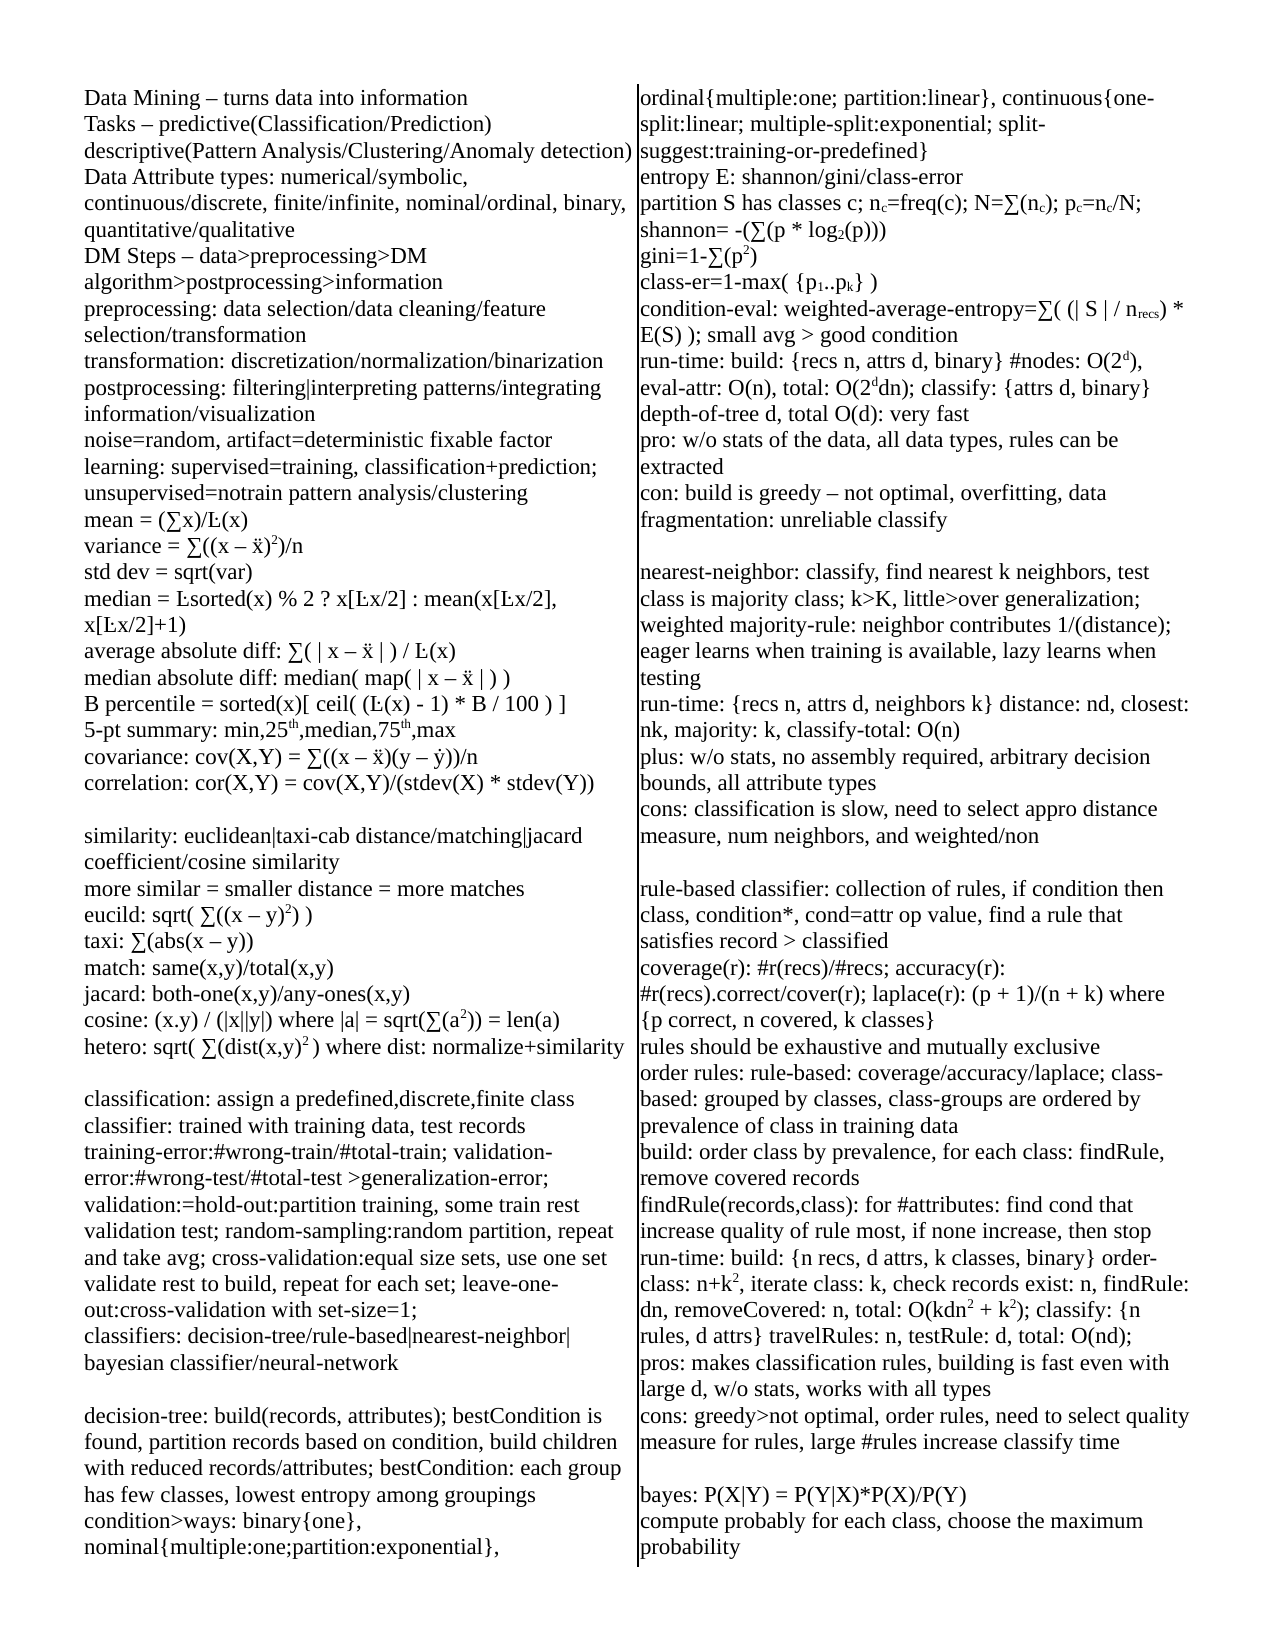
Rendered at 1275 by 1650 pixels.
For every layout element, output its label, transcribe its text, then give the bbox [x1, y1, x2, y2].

text hetero: sqrt( ∑(dist(x,y)2 ) where dist: normalize+similarity [84, 1033, 635, 1059]
text condition>ways: binary{one}, nominal{multiple:one;partition:exponential}, [84, 1507, 635, 1560]
text correlation: cor(X,Y) = cov(X,Y)/(stdev(X) * stdev(Y)) [84, 769, 635, 796]
text rules should be exhaustive and mutually exclusive [640, 1033, 1191, 1059]
text ordinal{multiple:one; partition:linear}, continuous{one-split:linear; multiple-split:exponential; split-suggest:training-or-predefined} [640, 84, 1191, 163]
text order rules: rule-based: coverage/accuracy/laplace; class-based: grouped by classes, class-groups are ordered by prevalence of class in training data [640, 1059, 1191, 1138]
text classifier: trained with training data, test records [84, 1112, 635, 1138]
text cosine: (x.y) / (|x||y|) where |a| = sqrt(∑(a2)) = len(a) [84, 1006, 635, 1033]
text Data Attribute types: numerical/symbolic, continuous/discrete, finite/infinite, nominal/ordinal, binary, quantitative/qualitative [84, 163, 635, 242]
text median absolute diff: median( map( | x – ẍ | ) ) [84, 664, 635, 690]
text learning: supervised=training, classification+prediction; unsupervised=notrain pattern analysis/clustering [84, 453, 635, 506]
text mean = (∑x)/Ŀ(x) [84, 506, 635, 532]
text build: order class by prevalence, for each class: findRule, remove covered records [640, 1138, 1191, 1191]
text DM Steps – data>preprocessing>DM algorithm>postprocessing>information [84, 242, 635, 295]
text transformation: discretization/normalization/binarization [84, 347, 635, 374]
text classifiers: decision-tree/rule-based|nearest-neighbor|bayesian classifier/neural-network [84, 1323, 635, 1375]
text run-time: {recs n, attrs d, neighbors k} distance: nd, closest: nk, majority: k, classify-total: O(n) [640, 690, 1191, 743]
text nearest-neighbor: classify, find nearest k neighbors, test class is majority class; k>K, little>over generalization; weighted majority-rule: neighbor contributes 1/(distance); [640, 558, 1191, 637]
text 5-pt summary: min,25th,median,75th,max [84, 716, 635, 743]
text covariance: cov(X,Y) = ∑((x – ẍ)(y – ẏ))/n [84, 743, 635, 769]
text eucild: sqrt( ∑((x – y)2) ) [84, 901, 635, 927]
text cons: classification is slow, need to select appro distance measure, num neighbors, and weighted/non [640, 796, 1191, 848]
text coverage(r): #r(recs)/#recs; accuracy(r): #r(recs).correct/cover(r); laplace(r): (p + 1)/(n + k) where {p correct, n covered, k classes} [640, 954, 1191, 1033]
text bayes: P(X|Y) = P(Y|X)*P(X)/P(Y) [640, 1481, 1191, 1507]
text match: same(x,y)/total(x,y) [84, 954, 635, 980]
text Data Mining – turns data into information [84, 84, 635, 110]
text similarity: euclidean|taxi-cab distance/matching|jacard coefficient/cosine similarity [84, 822, 635, 874]
text class-er=1-max( {p1..pk} ) [640, 268, 1191, 295]
text training-error:#wrong-train/#total-train; validation-error:#wrong-test/#total-test >generalization-error; [84, 1138, 635, 1191]
text con: build is greedy – not optimal, overfitting, data fragmentation: unreliable classify [640, 479, 1191, 532]
text shannon= -(∑(p * log2(p))) [640, 216, 1191, 242]
text compute probably for each class, choose the maximum probability [640, 1507, 1191, 1560]
text condition-eval: weighted-average-entropy=∑( (| S | / nrecs) * E(S) ); small avg > good condition [640, 295, 1191, 347]
text eager learns when training is available, lazy learns when testing [640, 637, 1191, 690]
text run-time: build: {n recs, d attrs, k classes, binary} order-class: n+k2, iterate class: k, check records exist: n, findRule: dn, removeCovered: n, total: O(kdn2 + k2); classify: {n rules, d attrs} travelRules: n, testRule: d, total: O(nd); [640, 1243, 1191, 1349]
text more similar = smaller distance = more matches [84, 874, 635, 901]
text findRule(records,class): for #attributes: find cond that increase quality of rule most, if none increase, then stop [640, 1191, 1191, 1243]
text variance = ∑((x – ẍ)2)/n [84, 532, 635, 558]
text taxi: ∑(abs(x – y)) [84, 927, 635, 954]
text classification: assign a predefined,discrete,finite class [84, 1085, 635, 1112]
text Tasks – predictive(Classification/Prediction) descriptive(Pattern Analysis/Clustering/Anomaly detection) [84, 110, 635, 163]
text median = Ŀsorted(x) % 2 ? x[Ŀx/2] : mean(x[Ŀx/2], x[Ŀx/2]+1) [84, 585, 635, 637]
text average absolute diff: ∑( | x – ẍ | ) / Ŀ(x) [84, 637, 635, 664]
text partition S has classes c; nc=freq(c); N=∑(nc); pc=nc/N; [640, 189, 1191, 216]
text preprocessing: data selection/data cleaning/feature selection/transformation [84, 295, 635, 347]
text jacard: both-one(x,y)/any-ones(x,y) [84, 980, 635, 1006]
text postprocessing: filtering|interpreting patterns/integrating information/visualization [84, 374, 635, 427]
text pro: w/o stats of the data, all data types, rules can be extracted [640, 427, 1191, 479]
text B percentile = sorted(x)[ ceil( (Ŀ(x) - 1) * B / 100 ) ] [84, 690, 635, 716]
text plus: w/o stats, no assembly required, arbitrary decision bounds, all attribute types [640, 743, 1191, 796]
text run-time: build: {recs n, attrs d, binary} #nodes: O(2d), eval-attr: O(n), total: O(2ddn); classify: {attrs d, binary} depth-of-tree d, total O(d): very fast [640, 347, 1191, 427]
text noise=random, artifact=deterministic fixable factor [84, 427, 635, 453]
text std dev = sqrt(var) [84, 558, 635, 585]
text validation:=hold-out:partition training, some train rest validation test; random-sampling:random partition, repeat and take avg; cross-validation:equal size sets, use one set validate rest to build, repeat for each set; leave-one-out:cross-validation with set-size=1; [84, 1191, 635, 1323]
text gini=1-∑(p2) [640, 242, 1191, 268]
text decision-tree: build(records, attributes); bestCondition is found, partition records based on condition, build children with reduced records/attributes; bestCondition: each group has few classes, lowest entropy among groupings [84, 1402, 635, 1507]
text entropy E: shannon/gini/class-error [640, 163, 1191, 189]
text cons: greedy>not optimal, order rules, need to select quality measure for rules, large #rules increase classify time [640, 1402, 1191, 1454]
text pros: makes classification rules, building is fast even with large d, w/o stats, works with all types [640, 1349, 1191, 1402]
text rule-based classifier: collection of rules, if condition then class, condition*, cond=attr op value, find a rule that satisfies record > classified [640, 874, 1191, 954]
